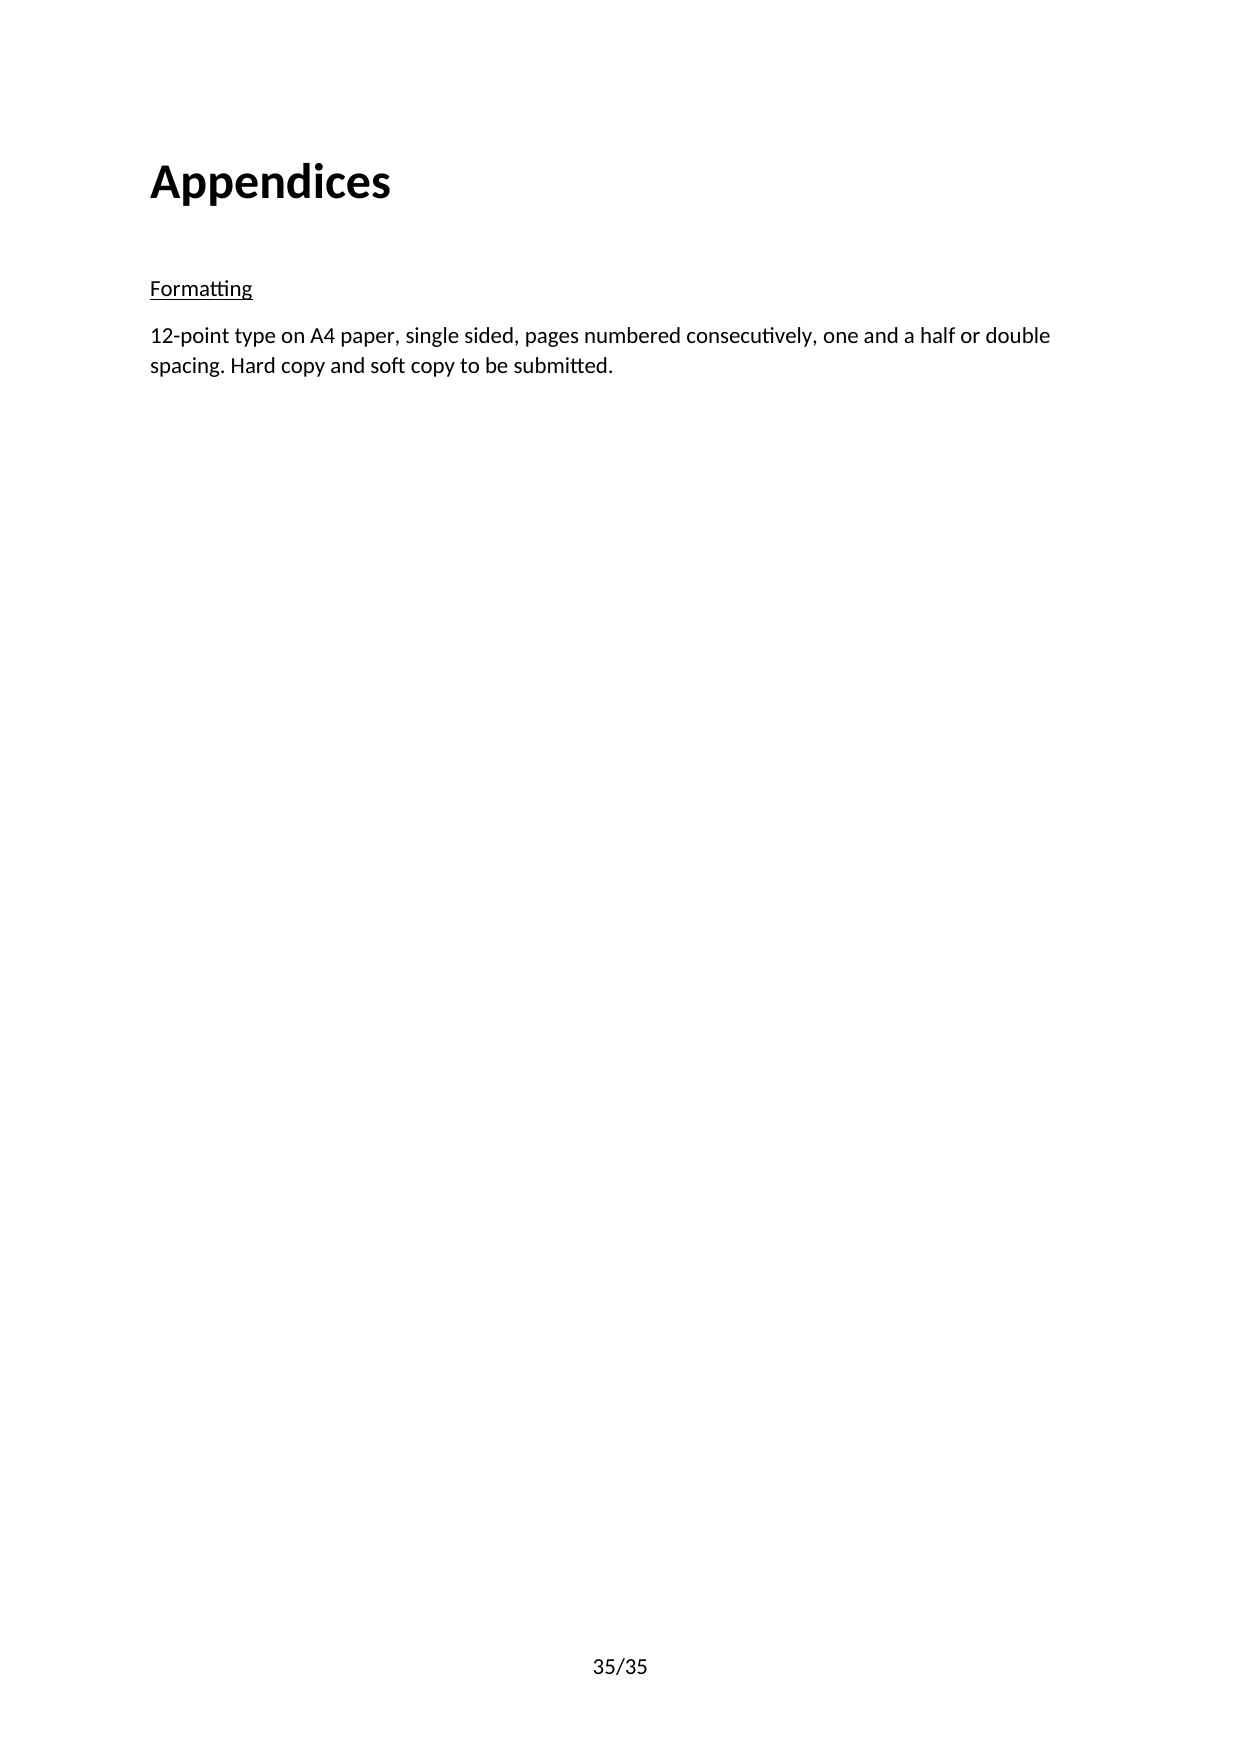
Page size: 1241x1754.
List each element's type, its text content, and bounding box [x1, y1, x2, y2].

subtitle Appendices [150, 150, 1090, 211]
text 12-point type on A4 paper, single sided, pages numbered consecutively, one and a half or double spacing. Hard copy and soft copy to be submitted. [150, 321, 1090, 380]
text Formatting [150, 274, 1090, 303]
